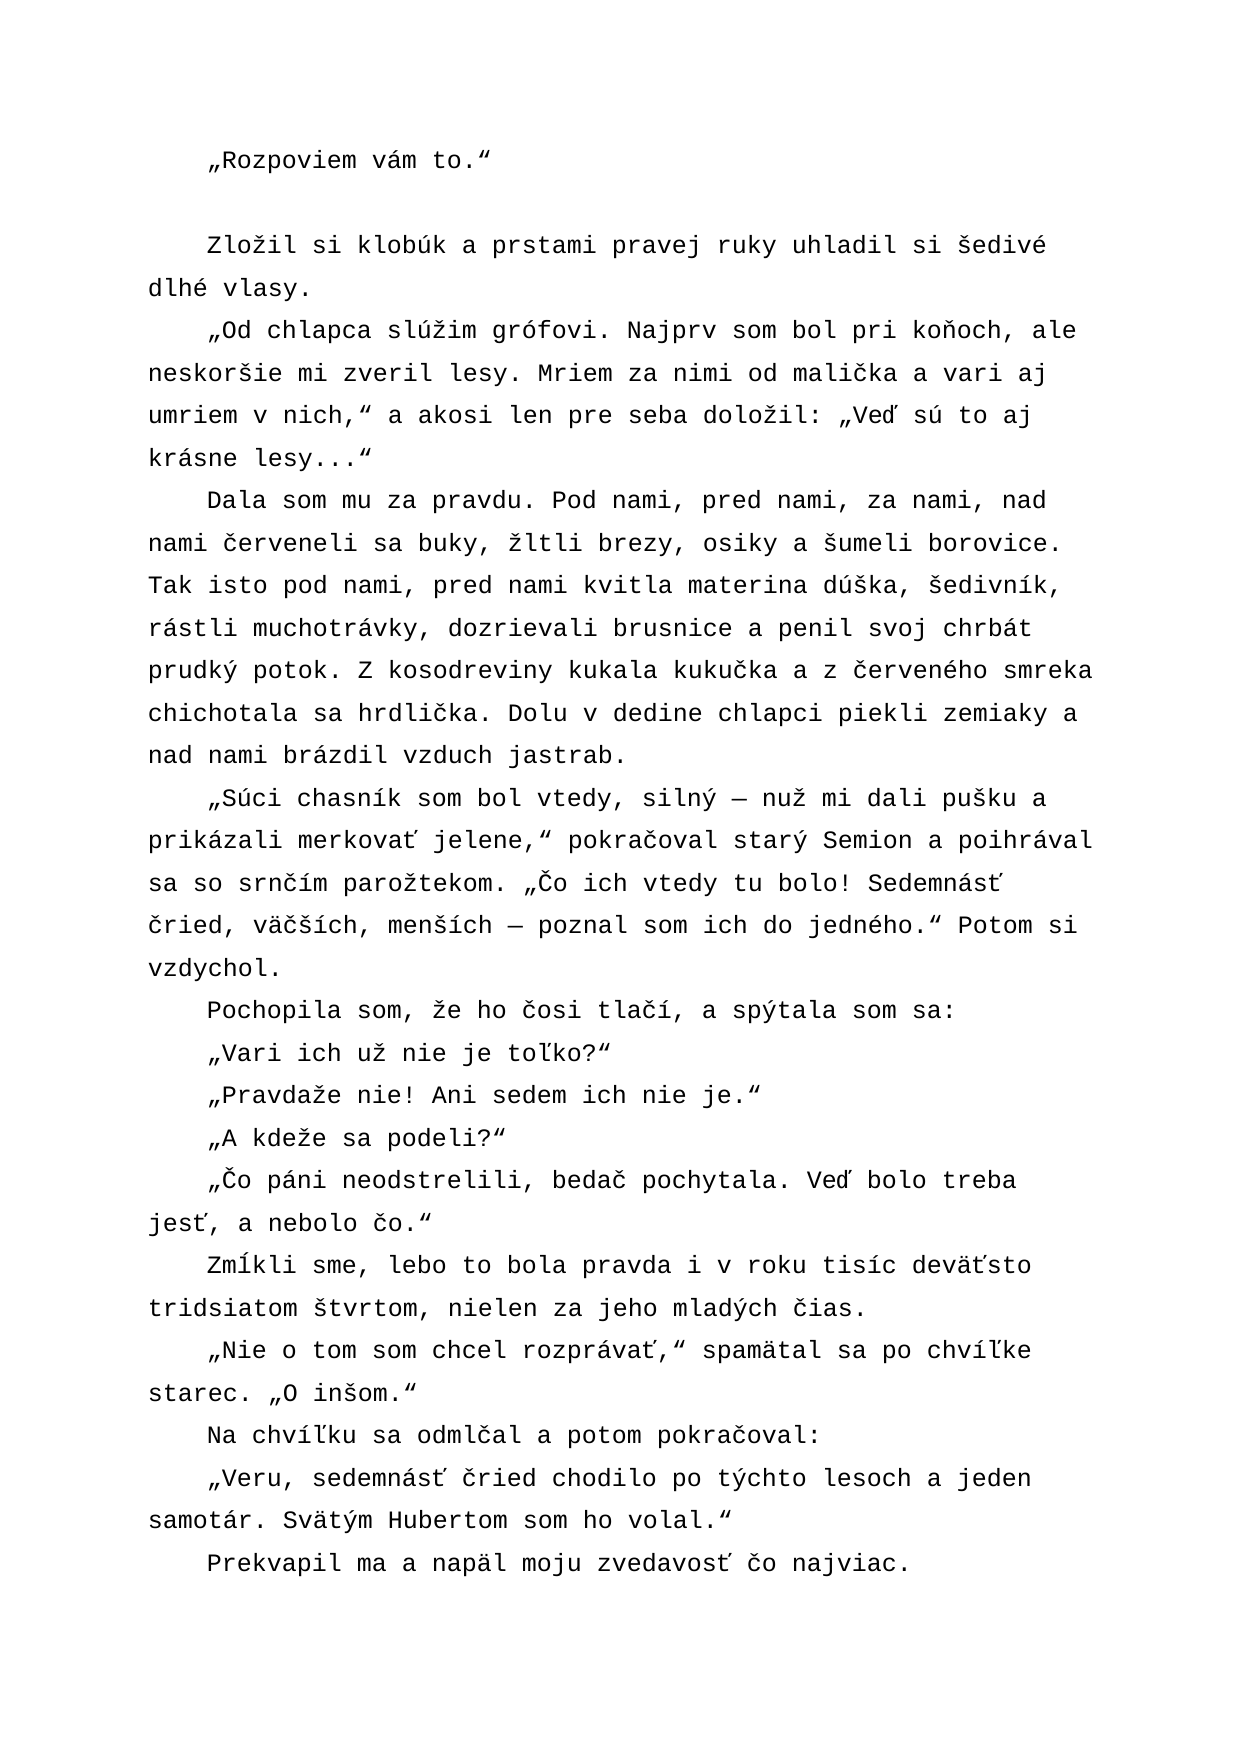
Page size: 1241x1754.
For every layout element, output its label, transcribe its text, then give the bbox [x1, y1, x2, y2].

text Dala som mu za pravdu. Pod nami, pred nami, za nami, nad nami červeneli sa buky, žltli brezy, osiky a šumeli borovice. Tak isto pod nami, pred nami kvitla materina dúška, šedivník, rástli muchotrávky, dozrievali brusnice a penil svoj chrbát prudký potok. Z kosodreviny kukala kukučka a z červeného smreka chichotala sa hrdlička. Dolu v dedine chlapci piekli zemiaky a nad nami brázdil vzduch jastrab. [148, 488, 1093, 771]
text Na chvíľku sa odmlčal a potom pokračoval: [148, 1423, 1093, 1451]
text „Vari ich už nie je toľko?“ [148, 1040, 1093, 1068]
text Pochopila som, že ho čosi tlačí, a spýtala som sa: [148, 998, 1093, 1026]
text Zmĺkli sme, lebo to bola pravda i v roku tisíc deväťsto tridsiatom štvrtom, nielen za jeho mladých čias. [148, 1253, 1093, 1323]
text „Nie o tom som chcel rozprávať,“ spamätal sa po chvíľke starec. „O inšom.“ [148, 1338, 1093, 1408]
text „Súci chasník som bol vtedy, silný — nuž mi dali pušku a prikázali merkovať jelene,“ pokračoval starý Semion a poihrával sa so srnčím parožtekom. „Čo ich vtedy tu bolo! Sedemnásť čried, väčších, menších — poznal som ich do jedného.“ Potom si vzdychol. [148, 785, 1093, 983]
text „Pravdaže nie! Ani sedem ich nie je.“ [148, 1083, 1093, 1111]
text Zložil si klobúk a prstami pravej ruky uhladil si šedivé dlhé vlasy. [148, 233, 1093, 303]
text „Veru, sedemnásť čried chodilo po týchto lesoch a jeden samotár. Svätým Hubertom som ho volal.“ [148, 1465, 1093, 1536]
text Prekvapil ma a napäl moju zvedavosť čo najviac. [148, 1550, 1093, 1578]
text „A kdeže sa podeli?“ [148, 1125, 1093, 1153]
text „Od chlapca slúžim grófovi. Najprv som bol pri koňoch, ale neskoršie mi zveril lesy. Mriem za nimi od malička a vari aj umriem v nich,“ a akosi len pre seba doložil: „Veď sú to aj krásne lesy...“ [148, 318, 1093, 473]
text „Čo páni neodstrelili, bedač pochytala. Veď bolo treba jesť, a nebolo čo.“ [148, 1168, 1093, 1238]
text „Rozpoviem vám to.“ [148, 148, 1093, 176]
